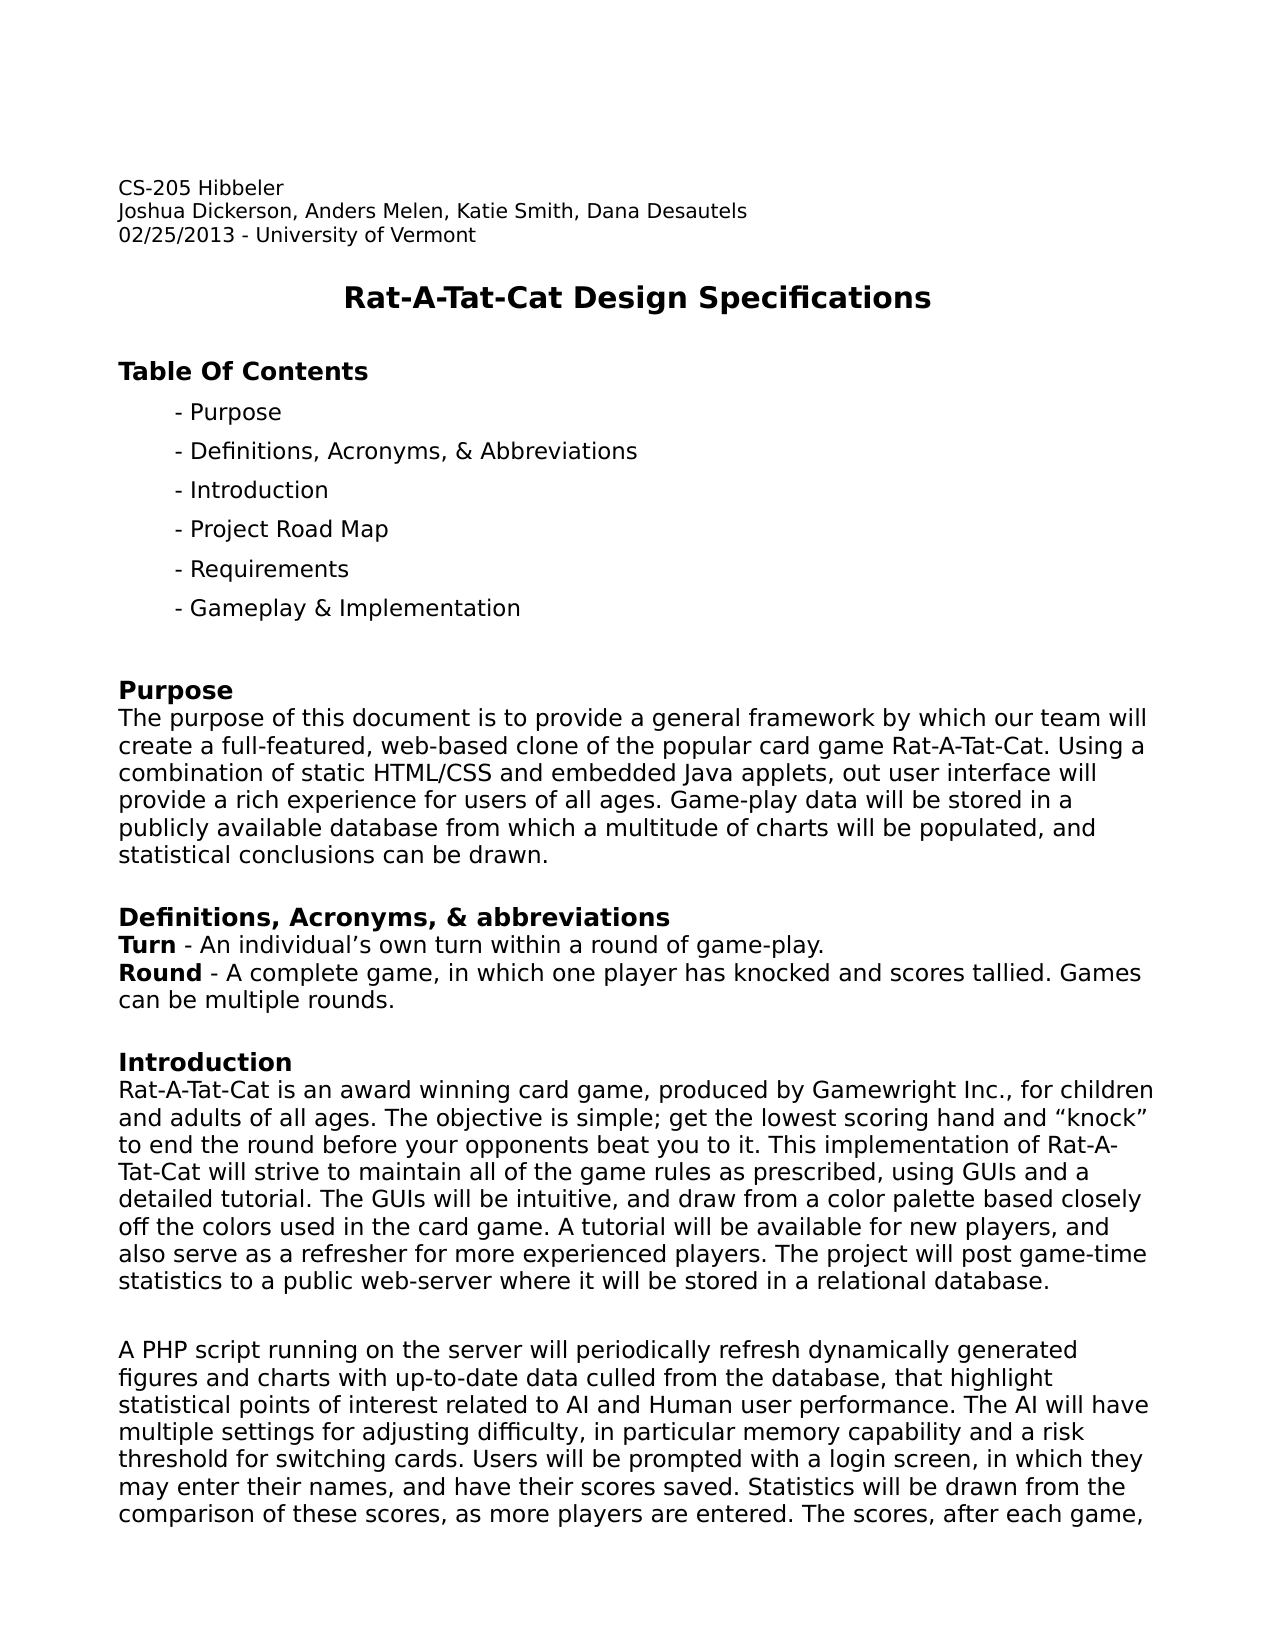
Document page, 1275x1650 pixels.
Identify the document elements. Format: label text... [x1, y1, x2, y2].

text - Purpose [174, 399, 1157, 426]
text CS-205 Hibbeler Joshua Dickerson, Anders Melen, Katie Smith, Dana Desautels 02/25/2013 - University of Vermont [118, 176, 1157, 281]
text Table Of Contents [118, 357, 1157, 387]
text - Project Road Map [174, 517, 1157, 543]
text Purpose The purpose of this document is to provide a general framework by which our team will create a full-featured, web-based clone of the popular card game Rat-A-Tat-Cat. Using a combination of static HTML/CSS and embedded Java applets, out user interface will provide a rich experience for users of all ages. Game-play data will be stored in a publicly available database from which a multitude of charts will be populated, and statistical conclusions can be drawn. Definitions, Acronyms, & abbreviations Turn - An individual’s own turn within a round of game-play. Round - A complete game, in which one player has knocked and scores tallied. Games can be multiple rounds. Introduction Rat-A-Tat-Cat is an award winning card game, produced by Gamewright Inc., for children and adults of all ages. The objective is simple; get the lowest scoring hand and “knock” to end the round before your opponents beat you to it. This implementation of Rat-A-Tat-Cat will strive to maintain all of the game rules as prescribed, using GUIs and a detailed tutorial. The GUIs will be intuitive, and draw from a color palette based closely off the colors used in the card game. A tutorial will be available for new players, and also serve as a refresher for more experienced players. The project will post game-time statistics to a public web-server where it will be stored in a relational database. [118, 676, 1157, 1324]
text - Gameplay & Implementation [174, 595, 1157, 622]
text - Definitions, Acronyms, & Abbreviations [174, 438, 1157, 465]
text Rat-A-Tat-Cat Design Specifications [118, 281, 1157, 316]
text A PHP script running on the server will periodically refresh dynamically generated figures and charts with up-to-date data culled from the database, that highlight statistical points of interest related to AI and Human user performance. The AI will have multiple settings for adjusting difficulty, in particular memory capability and a risk threshold for switching cards. Users will be prompted with a login screen, in which they may enter their names, and have their scores saved. Statistics will be drawn from the comparison of these scores, as more players are entered. The scores, after each game, [118, 1337, 1157, 1528]
text - Requirements [174, 556, 1157, 582]
text - Introduction [174, 477, 1157, 504]
